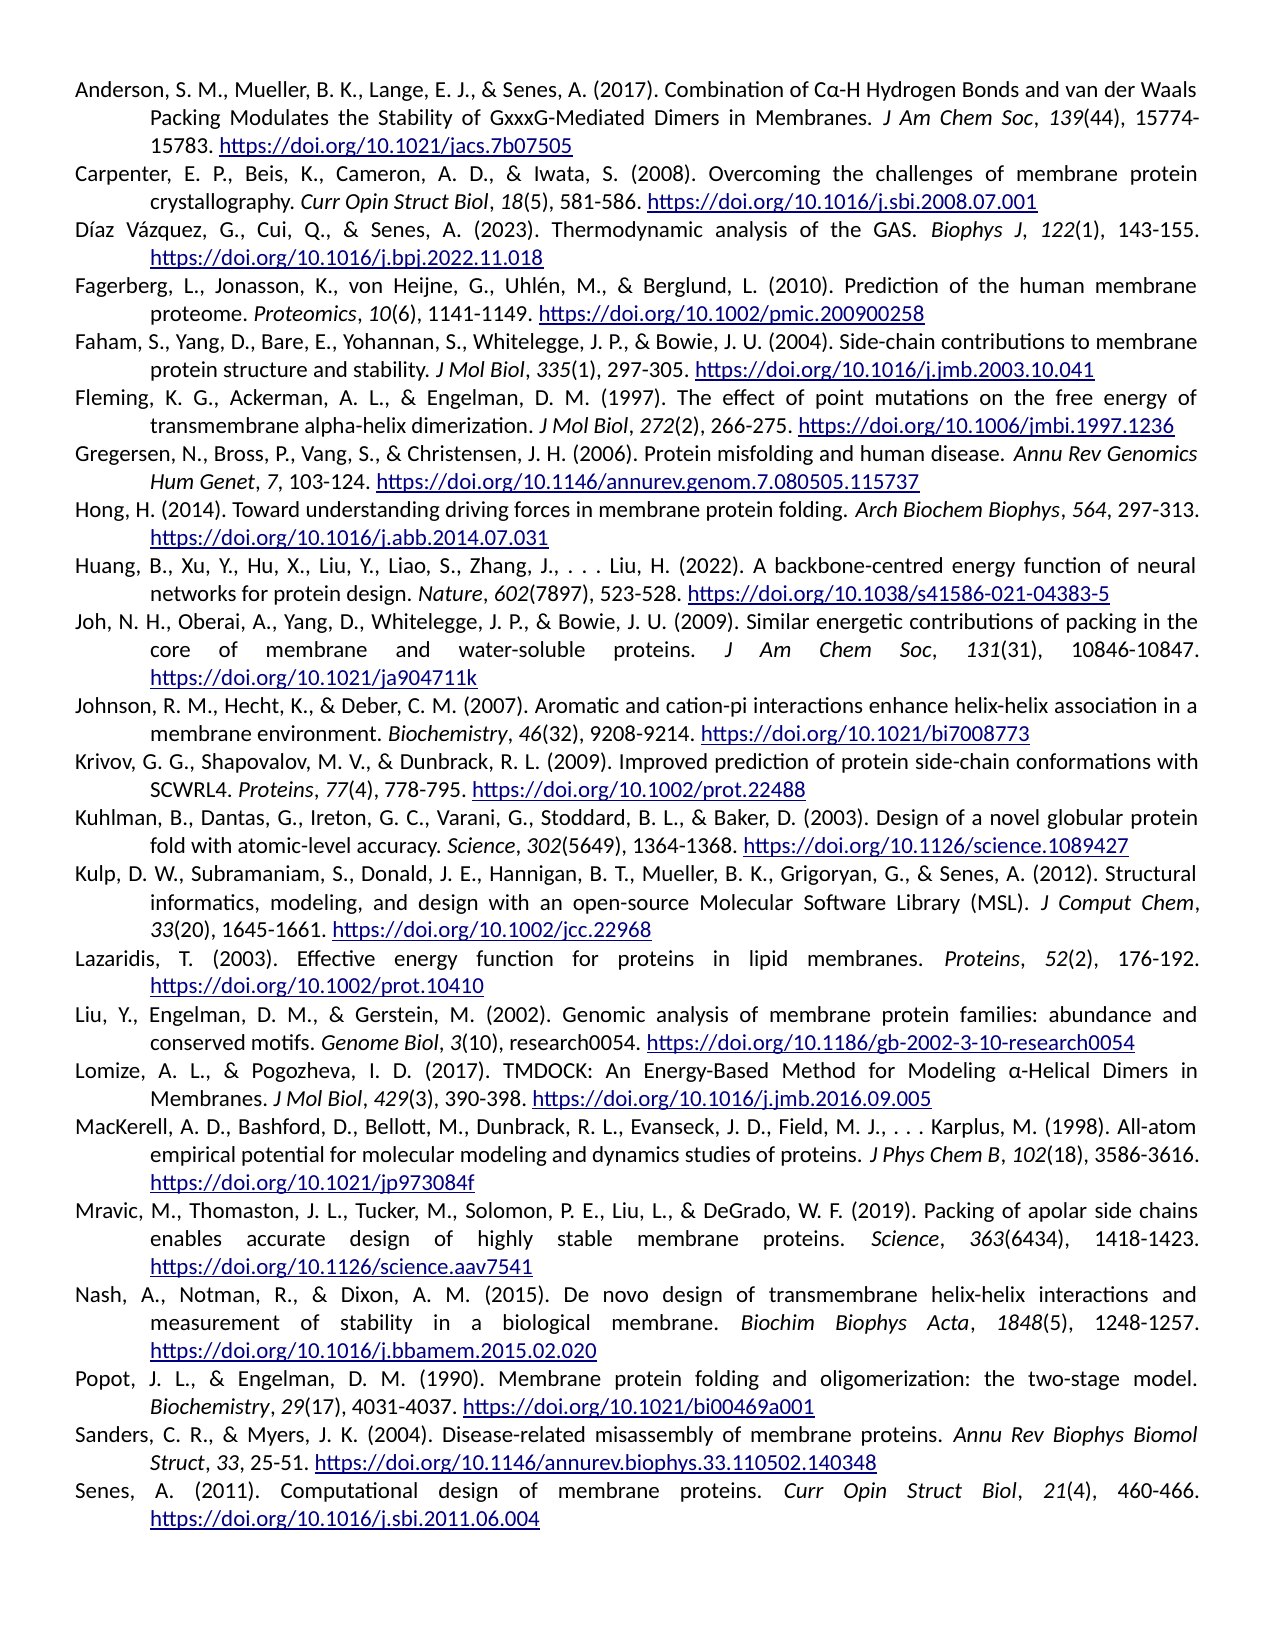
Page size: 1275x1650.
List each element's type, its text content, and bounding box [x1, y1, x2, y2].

text Joh, N. H., Oberai, A., Yang, D., Whitelegge, J. P., & Bowie, J. U. (2009). Similar energetic contributions of packing in the core of membrane and water-soluble proteins. J Am Chem Soc, 131(31), 10846-10847. https://doi.org/10.1021/ja904711k [75, 607, 1200, 691]
text Sanders, C. R., & Myers, J. K. (2004). Disease-related misassembly of membrane proteins. Annu Rev Biophys Biomol Struct, 33, 25-51. https://doi.org/10.1146/annurev.biophys.33.110502.140348 [75, 1420, 1200, 1476]
text Carpenter, E. P., Beis, K., Cameron, A. D., & Iwata, S. (2008). Overcoming the challenges of membrane protein crystallography. Curr Opin Struct Biol, 18(5), 581-586. https://doi.org/10.1016/j.sbi.2008.07.001 [75, 159, 1200, 215]
text Díaz Vázquez, G., Cui, Q., & Senes, A. (2023). Thermodynamic analysis of the GAS. Biophys J, 122(1), 143-155. https://doi.org/10.1016/j.bpj.2022.11.018 [75, 215, 1200, 271]
text Liu, Y., Engelman, D. M., & Gerstein, M. (2002). Genomic analysis of membrane protein families: abundance and conserved motifs. Genome Biol, 3(10), research0054. https://doi.org/10.1186/gb-2002-3-10-research0054 [75, 1000, 1200, 1056]
text Faham, S., Yang, D., Bare, E., Yohannan, S., Whitelegge, J. P., & Bowie, J. U. (2004). Side-chain contributions to membrane protein structure and stability. J Mol Biol, 335(1), 297-305. https://doi.org/10.1016/j.jmb.2003.10.041 [75, 327, 1200, 383]
text Fagerberg, L., Jonasson, K., von Heijne, G., Uhlén, M., & Berglund, L. (2010). Prediction of the human membrane proteome. Proteomics, 10(6), 1141-1149. https://doi.org/10.1002/pmic.200900258 [75, 271, 1200, 327]
text Senes, A. (2011). Computational design of membrane proteins. Curr Opin Struct Biol, 21(4), 460-466. https://doi.org/10.1016/j.sbi.2011.06.004 [75, 1476, 1200, 1532]
text Krivov, G. G., Shapovalov, M. V., & Dunbrack, R. L. (2009). Improved prediction of protein side-chain conformations with SCWRL4. Proteins, 77(4), 778-795. https://doi.org/10.1002/prot.22488 [75, 747, 1200, 803]
text Johnson, R. M., Hecht, K., & Deber, C. M. (2007). Aromatic and cation-pi interactions enhance helix-helix association in a membrane environment. Biochemistry, 46(32), 9208-9214. https://doi.org/10.1021/bi7008773 [75, 691, 1200, 747]
text Hong, H. (2014). Toward understanding driving forces in membrane protein folding. Arch Biochem Biophys, 564, 297-313. https://doi.org/10.1016/j.abb.2014.07.031 [75, 495, 1200, 551]
text Lomize, A. L., & Pogozheva, I. D. (2017). TMDOCK: An Energy-Based Method for Modeling α-Helical Dimers in Membranes. J Mol Biol, 429(3), 390-398. https://doi.org/10.1016/j.jmb.2016.09.005 [75, 1056, 1200, 1112]
text Gregersen, N., Bross, P., Vang, S., & Christensen, J. H. (2006). Protein misfolding and human disease. Annu Rev Genomics Hum Genet, 7, 103-124. https://doi.org/10.1146/annurev.genom.7.080505.115737 [75, 439, 1200, 495]
text Huang, B., Xu, Y., Hu, X., Liu, Y., Liao, S., Zhang, J., . . . Liu, H. (2022). A backbone-centred energy function of neural networks for protein design. Nature, 602(7897), 523-528. https://doi.org/10.1038/s41586-021-04383-5 [75, 551, 1200, 607]
text Popot, J. L., & Engelman, D. M. (1990). Membrane protein folding and oligomerization: the two-stage model. Biochemistry, 29(17), 4031-4037. https://doi.org/10.1021/bi00469a001 [75, 1364, 1200, 1420]
text Fleming, K. G., Ackerman, A. L., & Engelman, D. M. (1997). The effect of point mutations on the free energy of transmembrane alpha-helix dimerization. J Mol Biol, 272(2), 266-275. https://doi.org/10.1006/jmbi.1997.1236 [75, 383, 1200, 439]
text Kuhlman, B., Dantas, G., Ireton, G. C., Varani, G., Stoddard, B. L., & Baker, D. (2003). Design of a novel globular protein fold with atomic-level accuracy. Science, 302(5649), 1364-1368. https://doi.org/10.1126/science.1089427 [75, 803, 1200, 859]
text Lazaridis, T. (2003). Effective energy function for proteins in lipid membranes. Proteins, 52(2), 176-192. https://doi.org/10.1002/prot.10410 [75, 944, 1200, 1000]
text Anderson, S. M., Mueller, B. K., Lange, E. J., & Senes, A. (2017). Combination of Cα-H Hydrogen Bonds and van der Waals Packing Modulates the Stability of GxxxG-Mediated Dimers in Membranes. J Am Chem Soc, 139(44), 15774-15783. https://doi.org/10.1021/jacs.7b07505 [75, 75, 1200, 159]
text Mravic, M., Thomaston, J. L., Tucker, M., Solomon, P. E., Liu, L., & DeGrado, W. F. (2019). Packing of apolar side chains enables accurate design of highly stable membrane proteins. Science, 363(6434), 1418-1423. https://doi.org/10.1126/science.aav7541 [75, 1196, 1200, 1280]
text MacKerell, A. D., Bashford, D., Bellott, M., Dunbrack, R. L., Evanseck, J. D., Field, M. J., . . . Karplus, M. (1998). All-atom empirical potential for molecular modeling and dynamics studies of proteins. J Phys Chem B, 102(18), 3586-3616. https://doi.org/10.1021/jp973084f [75, 1112, 1200, 1196]
text Kulp, D. W., Subramaniam, S., Donald, J. E., Hannigan, B. T., Mueller, B. K., Grigoryan, G., & Senes, A. (2012). Structural informatics, modeling, and design with an open-source Molecular Software Library (MSL). J Comput Chem, 33(20), 1645-1661. https://doi.org/10.1002/jcc.22968 [75, 859, 1200, 944]
text Nash, A., Notman, R., & Dixon, A. M. (2015). De novo design of transmembrane helix-helix interactions and measurement of stability in a biological membrane. Biochim Biophys Acta, 1848(5), 1248-1257. https://doi.org/10.1016/j.bbamem.2015.02.020 [75, 1280, 1200, 1364]
